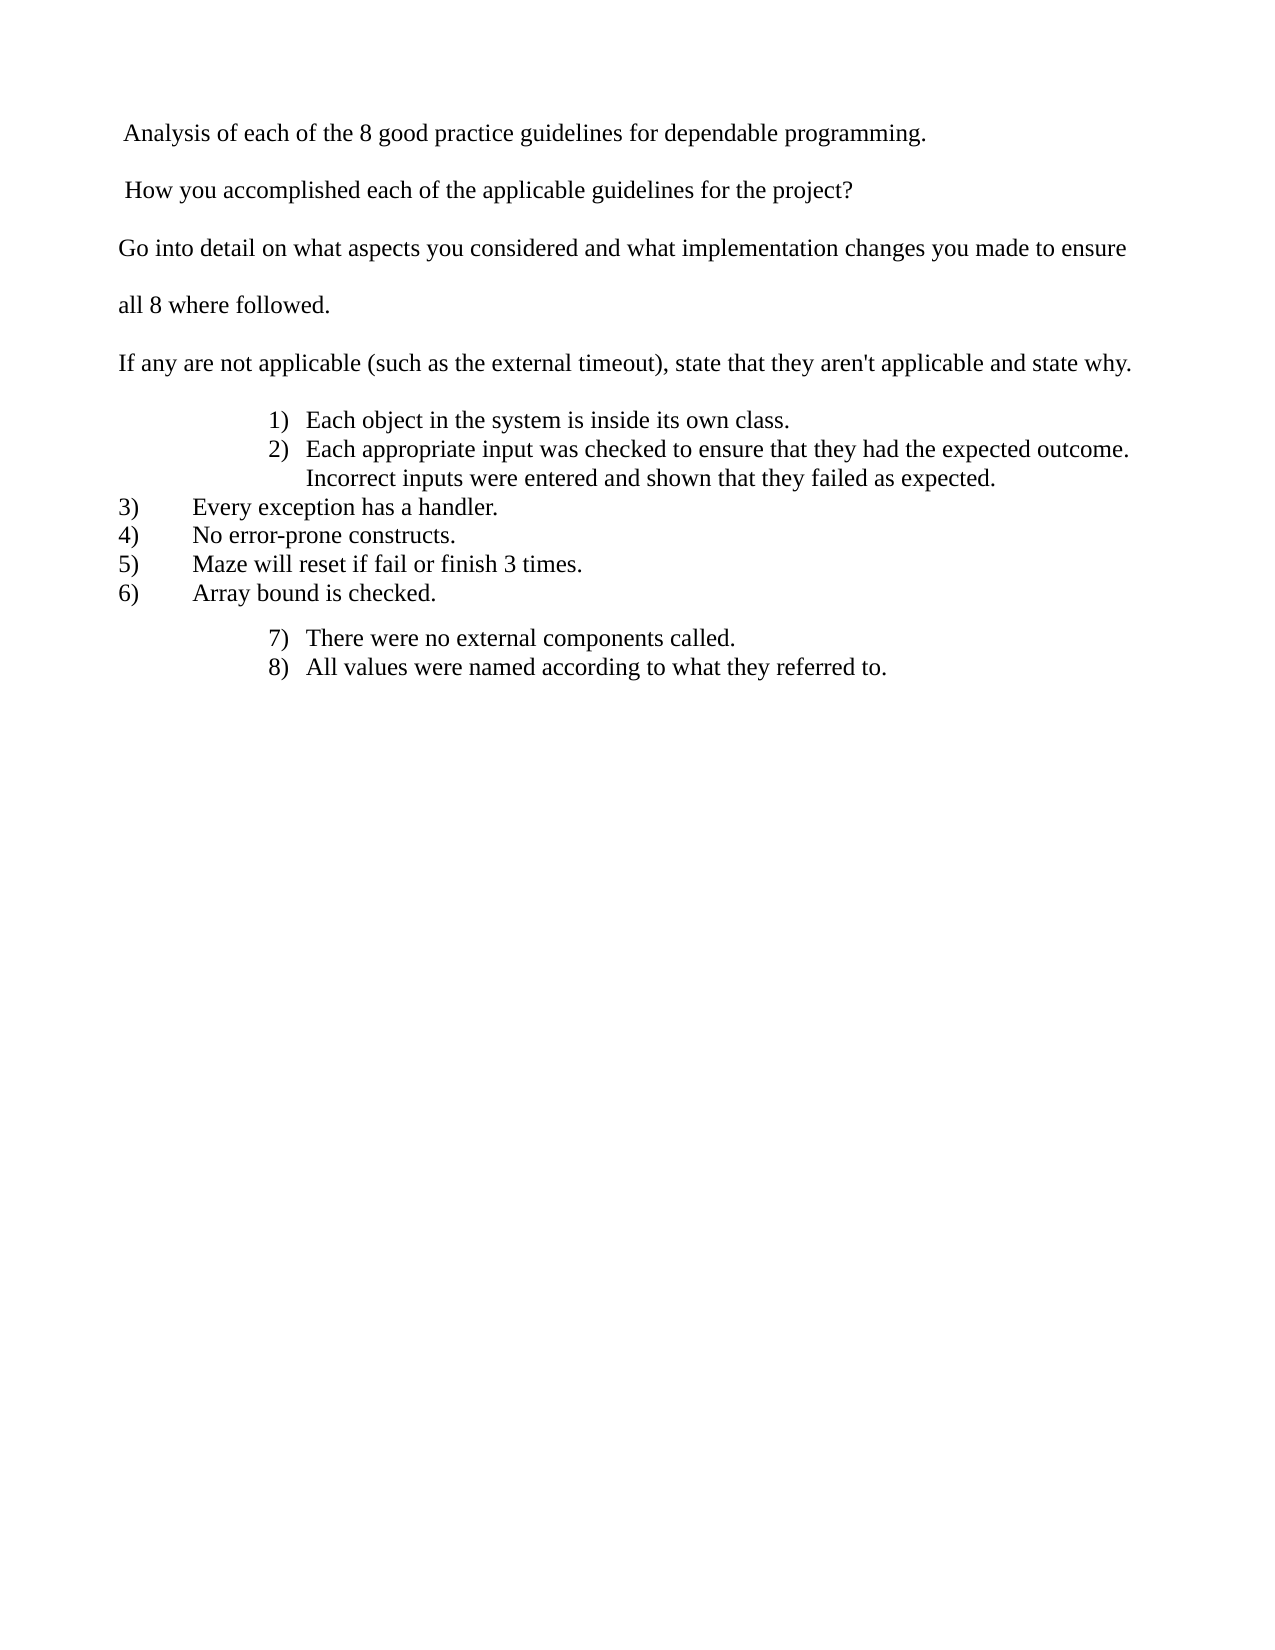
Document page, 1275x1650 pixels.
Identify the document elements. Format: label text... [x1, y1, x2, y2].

list Every exception has a handler. [118, 492, 1157, 521]
text Analysis of each of the 8 good practice guidelines for dependable programming. [118, 118, 1157, 147]
list Each object in the system is inside its own class. [268, 406, 1157, 434]
list Maze will reset if fail or finish 3 times. [118, 549, 1157, 578]
text Go into detail on what aspects you considered and what implementation changes you made to ensure all 8 where followed. [118, 233, 1157, 319]
list No error-prone constructs. [118, 521, 1157, 549]
list Array bound is checked. [118, 578, 1157, 607]
list All values were named according to what they referred to. [268, 652, 1157, 681]
text If any are not applicable (such as the external timeout), state that they aren't applicable and state why. [118, 348, 1157, 377]
text How you accomplished each of the applicable guidelines for the project? [118, 176, 1157, 204]
list Each appropriate input was checked to ensure that they had the expected outcome. Incorrect inputs were entered and shown that they failed as expected. [268, 434, 1157, 492]
list There were no external components called. [268, 623, 1157, 652]
